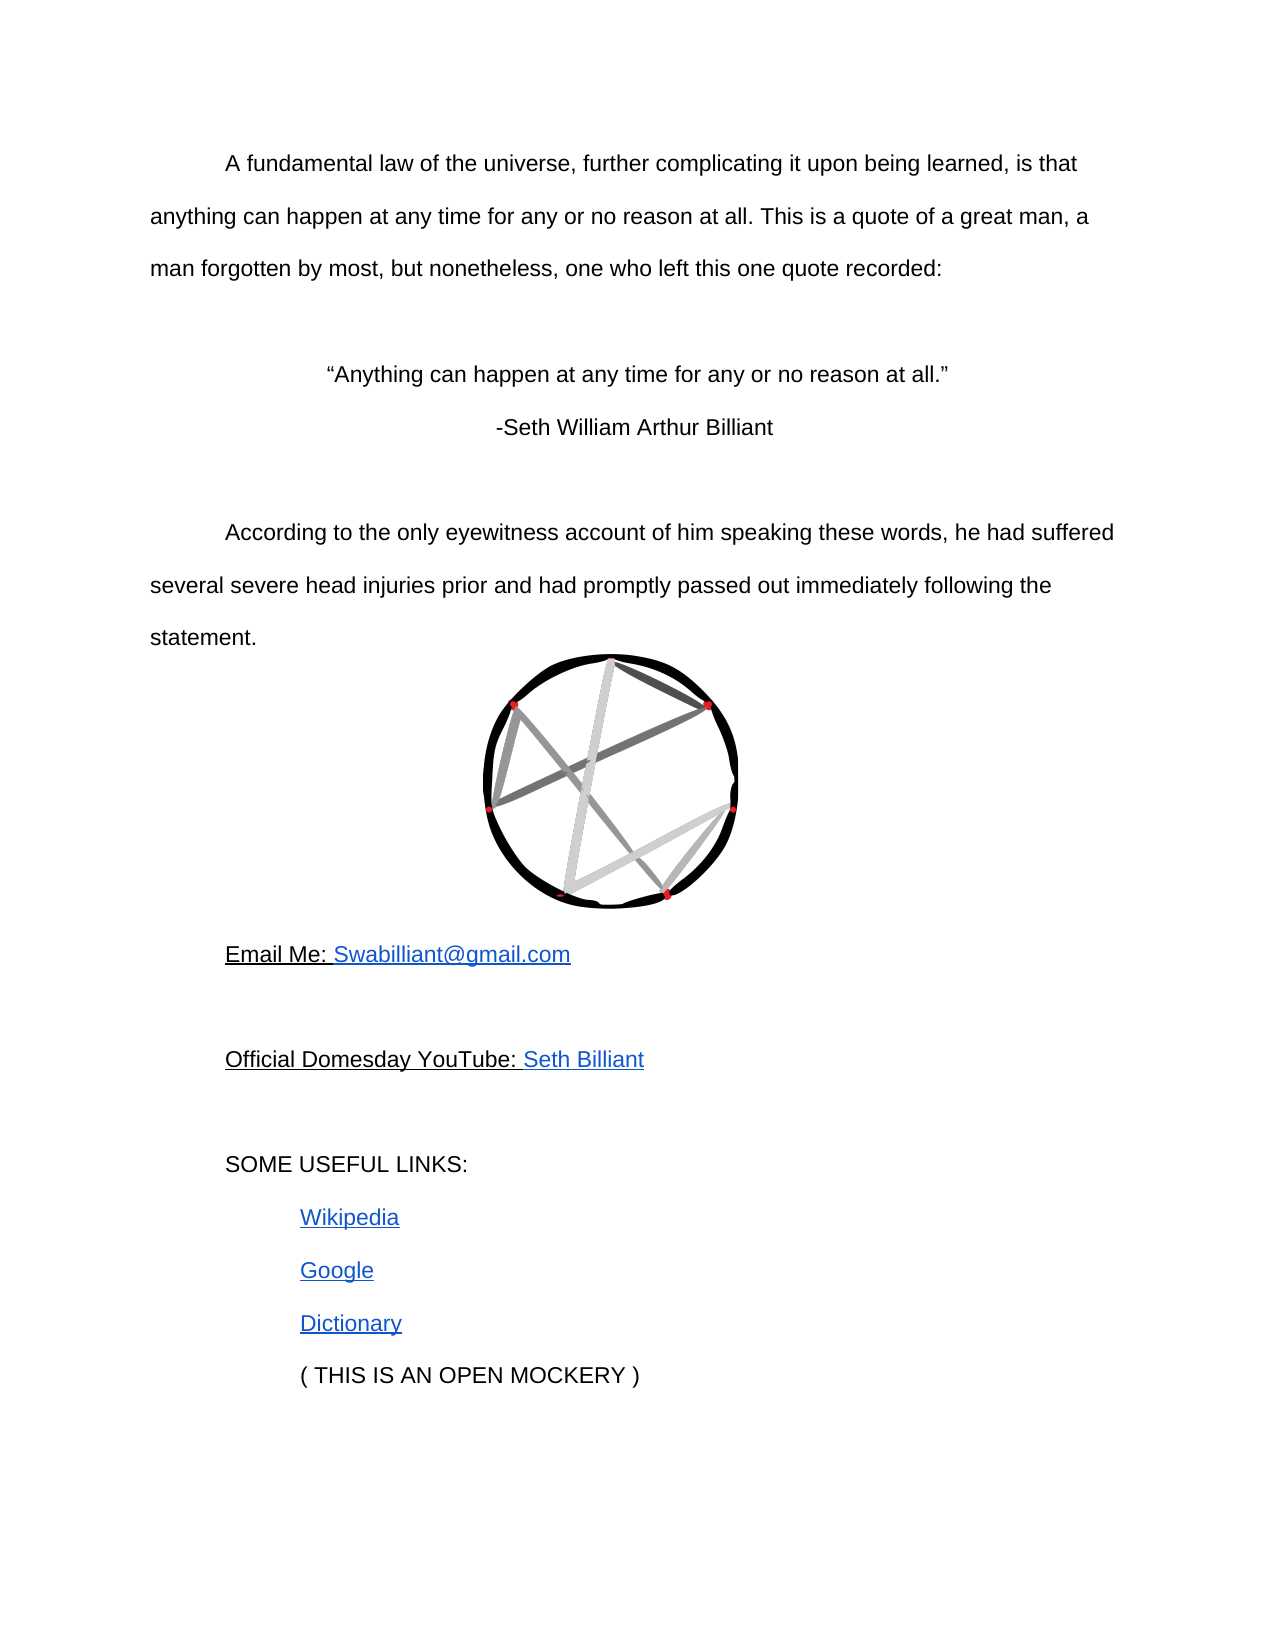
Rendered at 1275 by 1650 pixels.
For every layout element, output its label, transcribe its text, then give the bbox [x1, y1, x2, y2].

text ‪According to the only eyewitness account of him speaking these words, he had suffered several severe head injuries prior and had promptly passed out immediately following the statement.‬ [150, 519, 1125, 651]
text ( THIS IS AN OPEN MOCKERY ) [300, 1362, 1125, 1389]
picture [483, 653, 739, 909]
text A fundamental law of the universe, further complicating it upon being learned, is that anything can happen at any time for any or no reason at all. This is a quote of a great man, a man forgotten by most, but nonetheless, one who left this one quote recorded: [150, 150, 1125, 282]
text ‪“Anything can happen at any time for any or no reason at all.”‬ ‪-Seth William Arthur Billiant ‬ [150, 361, 1125, 493]
text Email Me: Swabilliant@gmail.com [150, 941, 1125, 967]
text Official Domesday YouTube: Seth Billiant [150, 1046, 1125, 1072]
text Google [300, 1257, 1125, 1283]
text Dictionary [300, 1309, 1125, 1336]
text SOME USEFUL LINKS: [150, 1151, 1125, 1178]
text Wikipedia [225, 1204, 1125, 1231]
